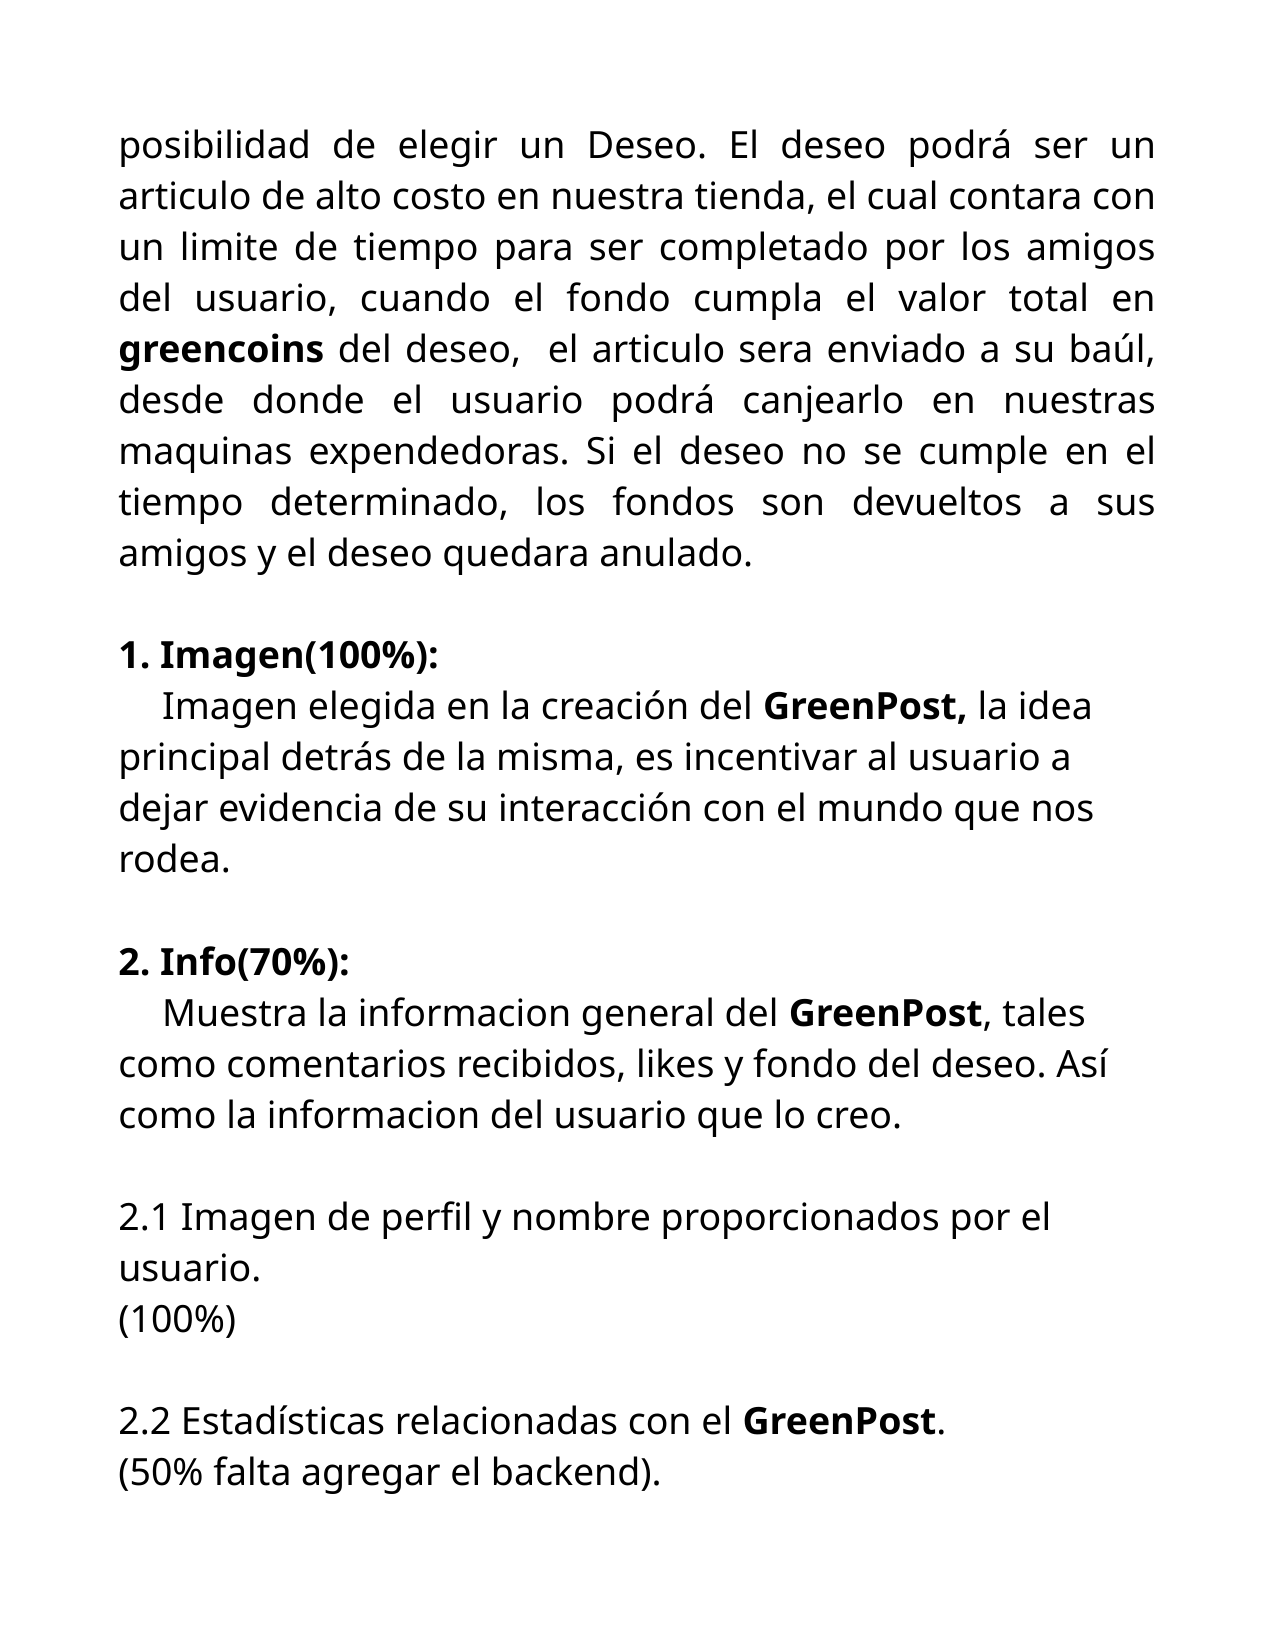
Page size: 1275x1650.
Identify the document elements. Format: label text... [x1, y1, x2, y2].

text Imagen elegida en la creación del GreenPost, la idea principal detrás de la misma, es incentivar al usuario a dejar evidencia de su interacción con el mundo que nos rodea. [118, 679, 1157, 884]
text Muestra la informacion general del GreenPost, tales como comentarios recibidos, likes y fondo del deseo. Así como la informacion del usuario que lo creo. [118, 986, 1157, 1139]
text 2. Info(70%): [118, 935, 1157, 986]
text posibilidad de elegir un Deseo. El deseo podrá ser un articulo de alto costo en nuestra tienda, el cual contara con un limite de tiempo para ser completado por los amigos del usuario, cuando el fondo cumpla el valor total en greencoins del deseo, el articulo sera enviado a su baúl, desde donde el usuario podrá canjearlo en nuestras maquinas expendedoras. Si el deseo no se cumple en el tiempo determinado, los fondos son devueltos a sus amigos y el deseo quedara anulado. [118, 118, 1157, 577]
text 1. Imagen(100%): [118, 628, 1157, 679]
text (50% falta agregar el backend). [118, 1445, 1157, 1496]
text (100%) [118, 1292, 1157, 1343]
text 2.2 Estadísticas relacionadas con el GreenPost. [118, 1394, 1157, 1445]
text 2.1 Imagen de perfil y nombre proporcionados por el usuario. [118, 1190, 1157, 1292]
